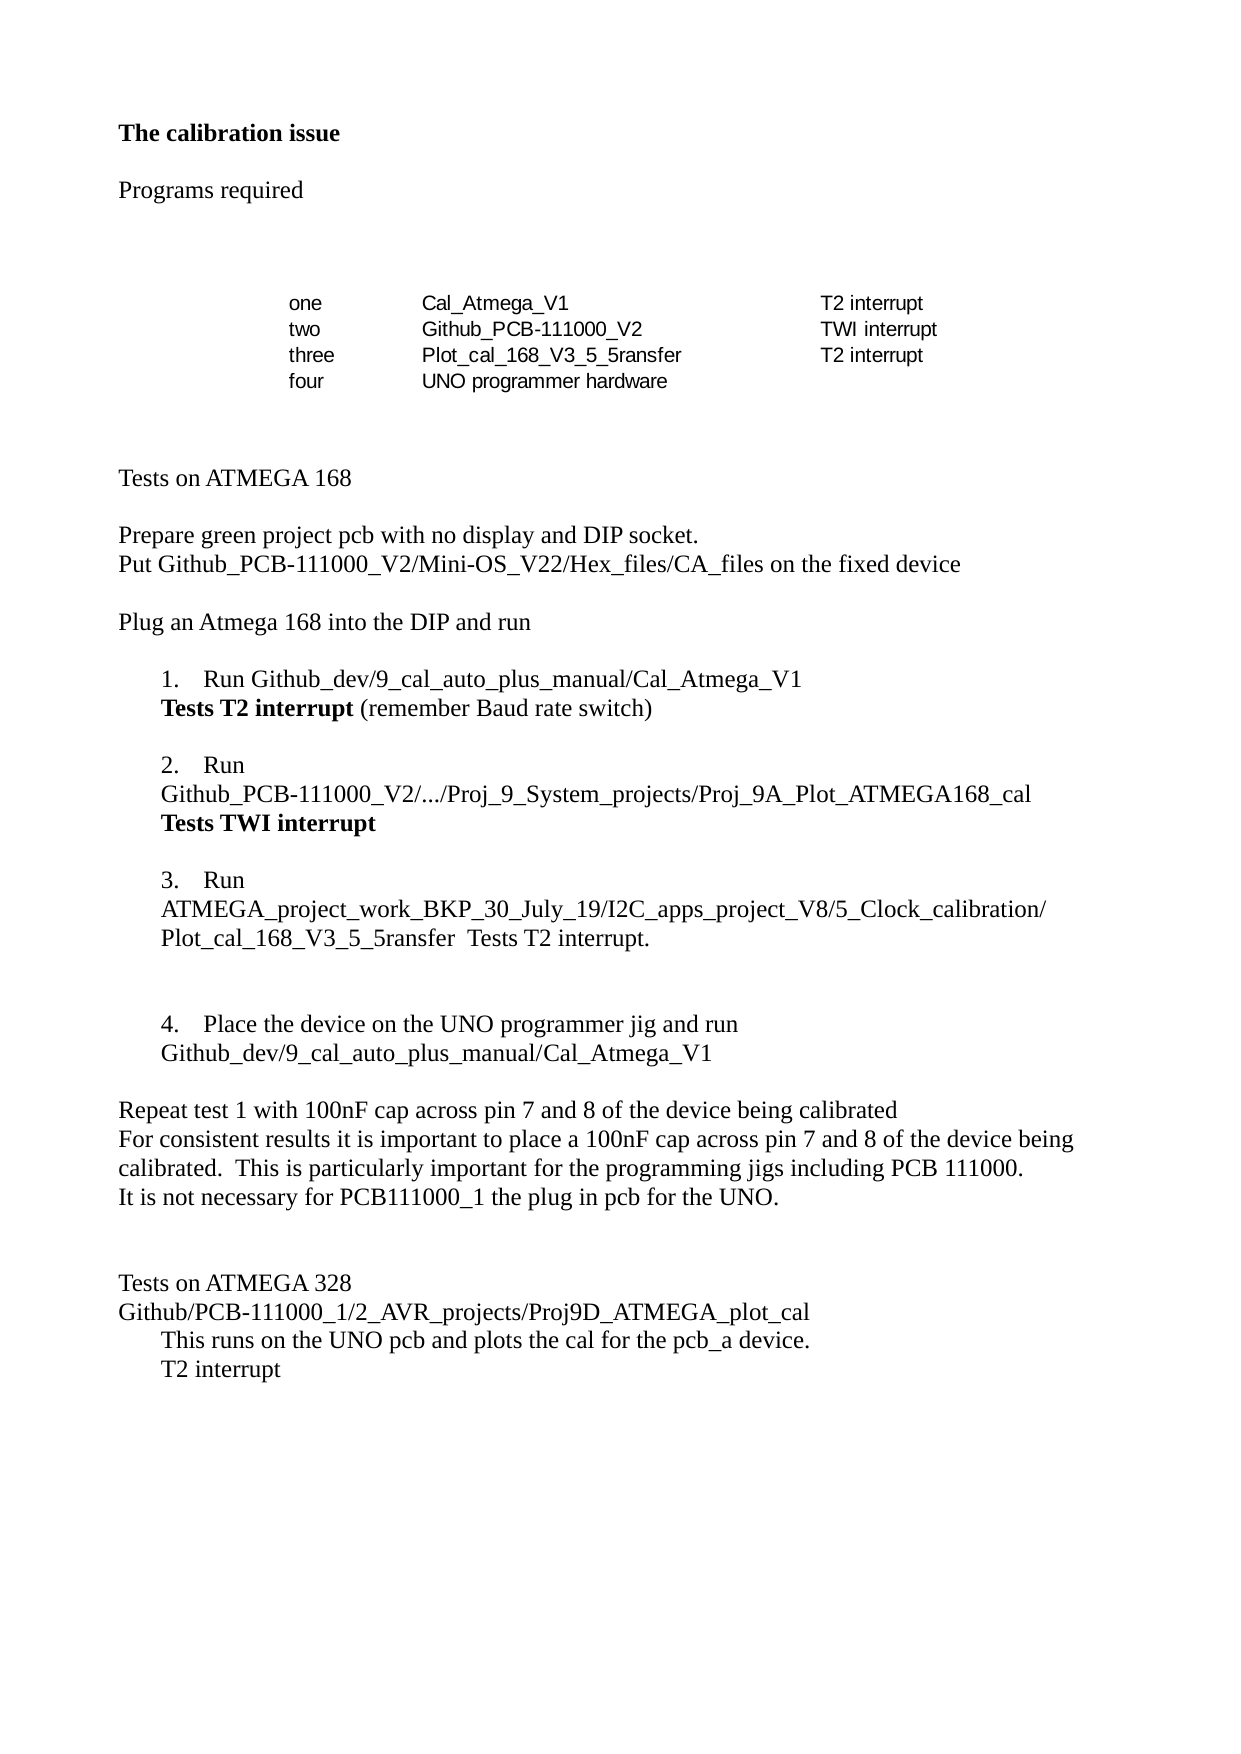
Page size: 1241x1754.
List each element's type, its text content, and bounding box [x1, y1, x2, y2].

text This runs on the UNO pcb and plots the cal for the pcb_a device. [118, 1326, 1122, 1354]
text Tests on ATMEGA 328 [118, 1268, 1122, 1297]
text 4. Place the device on the UNO programmer jig and run Github_dev/9_cal_auto_plus_manual/ Cal_Atmega_V1 [118, 1009, 1122, 1067]
text 3. Run ATMEGA_project_work_BKP_30_July_19/I2C_apps_project_V8/5_Clock_calibration/ Plot_cal_168_V3_5_5ransfer Tests T2 interrupt. [118, 866, 1122, 952]
text Prepare green project pcb with no display and DIP socket. [118, 521, 1122, 549]
text For consistent results it is important to place a 100nF cap across pin 7 and 8 of the device being calibrated. This is particularly important for the programming jigs including PCB 111000. [118, 1124, 1122, 1182]
text Tests T2 interrupt (remember Baud rate switch) [118, 693, 1122, 722]
text 2. Run Github_PCB-111000_V2/.../Proj_9_System_projects/Proj_9A_Plot_ATMEGA168_cal [118, 751, 1122, 808]
text Programs required [118, 176, 1122, 204]
text 1. Run Github_dev/9_cal_auto_plus_manual/Cal_Atmega_V1 [118, 664, 1122, 693]
text The calibration issue [118, 118, 1122, 147]
text It is not necessary for PCB111000_1 the plug in pcb for the UNO. [118, 1182, 1122, 1211]
text Tests on ATMEGA 168 [118, 463, 1122, 492]
text T2 interrupt [118, 1354, 1122, 1383]
text Plug an Atmega 168 into the DIP and run [118, 607, 1122, 636]
text Github/PCB-111000_1/2_AVR_projects/Proj9D_ATMEGA_plot_cal [118, 1297, 1122, 1326]
text Repeat test 1 with 100nF cap across pin 7 and 8 of the device being calibrated [118, 1096, 1122, 1124]
text Tests TWI interrupt [118, 808, 1122, 837]
text Put Github_PCB-111000_V2/Mini-OS_V22/Hex_files/CA_files on the fixed device [118, 549, 1122, 578]
